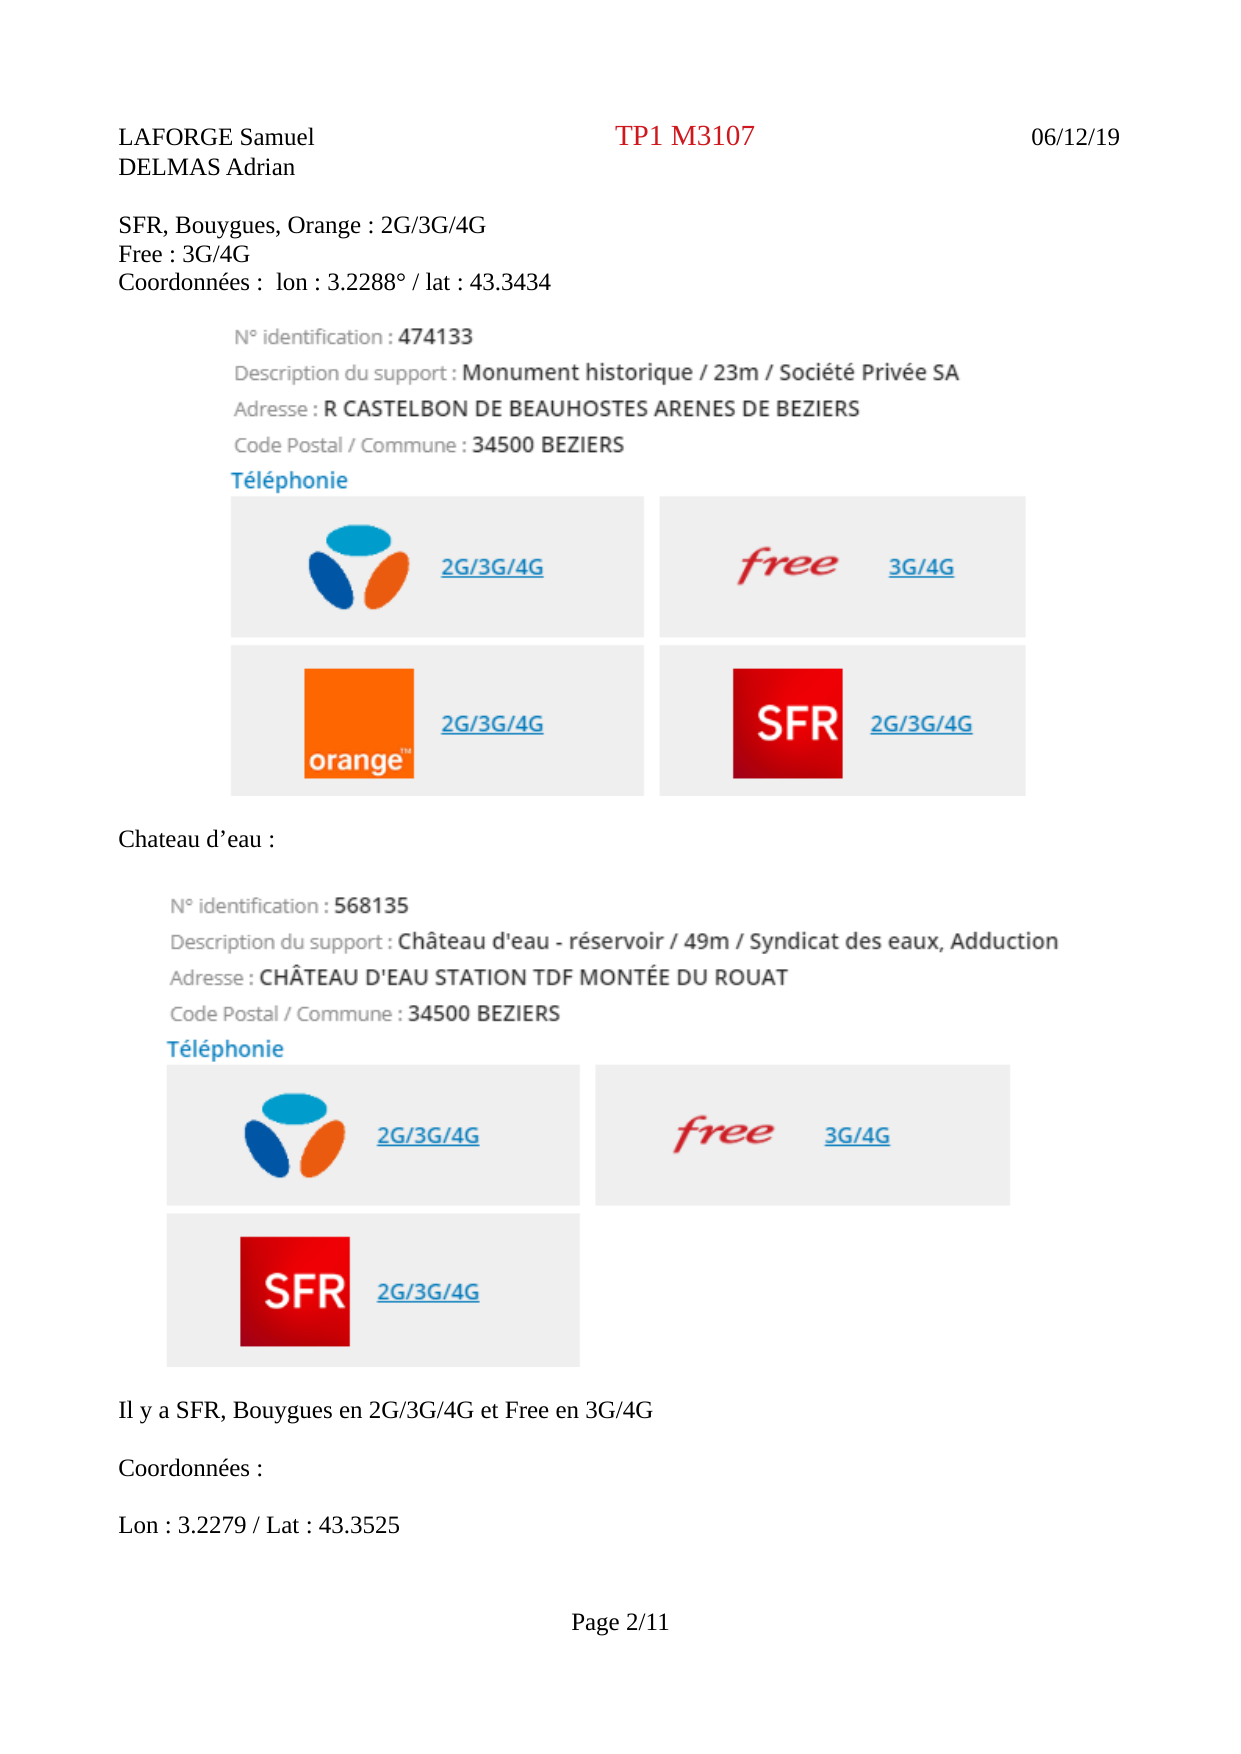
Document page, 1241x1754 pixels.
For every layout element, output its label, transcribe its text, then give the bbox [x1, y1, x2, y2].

picture [214, 325, 1026, 796]
text SFR, Bouygues, Orange : 2G/3G/4G [118, 210, 1122, 239]
text Free : 3G/4G [118, 239, 1122, 267]
text Lon : 3.2279 / Lat : 43.3525 [118, 1511, 1122, 1539]
picture [153, 893, 1087, 1367]
text Coordonnées : [118, 1453, 1122, 1482]
text Il y a SFR, Bouygues en 2G/3G/4G et Free en 3G/4G [118, 1396, 1122, 1424]
text Chateau d’eau : [118, 824, 1122, 853]
text Coordonnées : lon : 3.2288° / lat : 43.3434 [118, 267, 1122, 296]
